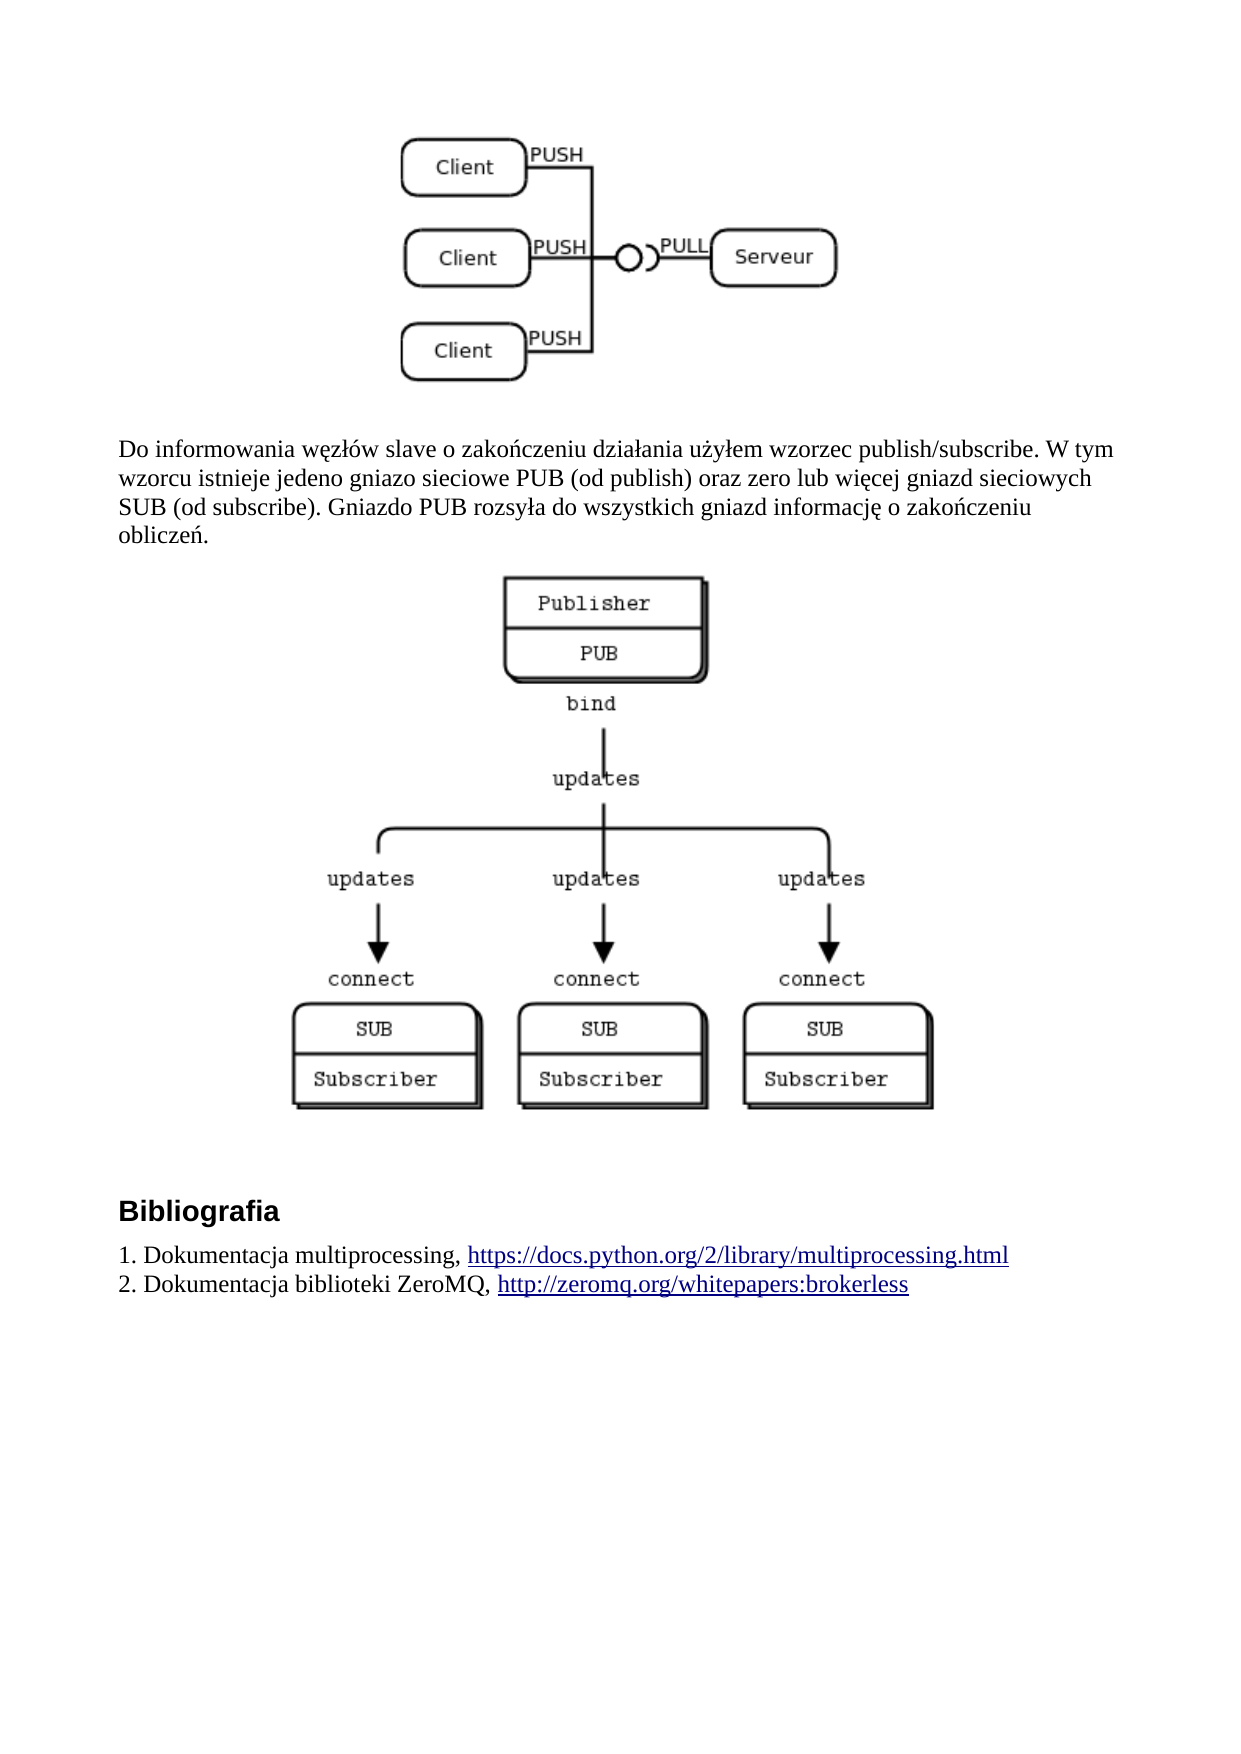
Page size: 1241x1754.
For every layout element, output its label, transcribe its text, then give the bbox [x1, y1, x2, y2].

picture [400, 118, 840, 383]
text 2. Dokumentacja biblioteki ZeroMQ, http://zeromq.org/whitepapers:brokerless [118, 1269, 1122, 1298]
text 1. Dokumentacja multiprocessing, https://docs.python.org/2/library/multiprocessing.html [118, 1241, 1122, 1269]
picture [287, 565, 935, 1141]
text Do informowania węzłów slave o zakończeniu działania użyłem wzorzec publish/subscribe. W tym wzorcu istnieje jedeno gniazo sieciowe PUB (od publish) oraz zero lub więcej gniazd sieciowych SUB (od subscribe). Gniazdo PUB rozsyła do wszystkich gniazd informację o zakończeniu obliczeń. [118, 434, 1122, 549]
subtitle Bibliografia [118, 1194, 1122, 1228]
